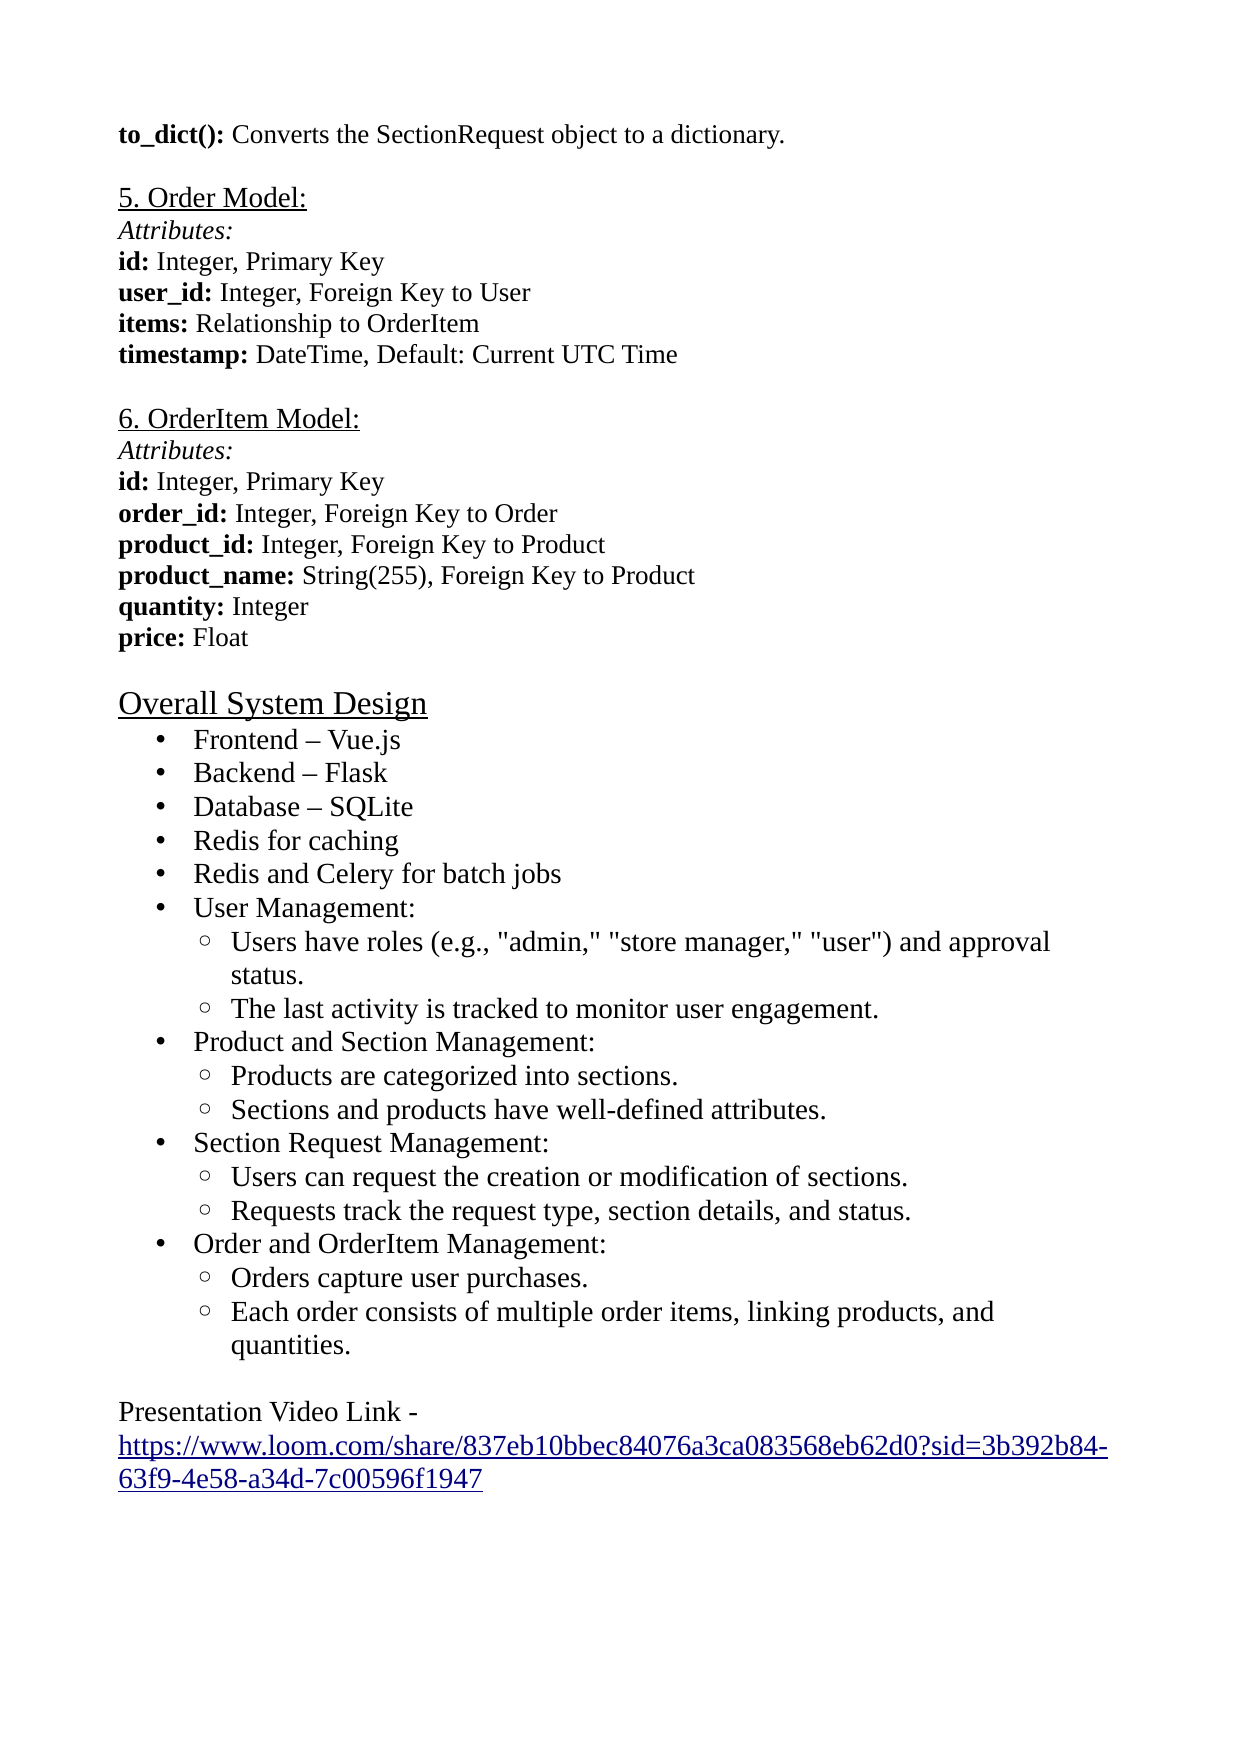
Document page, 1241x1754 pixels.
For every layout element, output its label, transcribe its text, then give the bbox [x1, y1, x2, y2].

text Attributes: [118, 434, 1122, 466]
text Overall System Design [118, 683, 1122, 722]
text Attributes: [118, 214, 1122, 245]
text product_id: Integer, Foreign Key to Product [118, 528, 1122, 559]
list Sections and products have well-defined attributes. [193, 1092, 1122, 1126]
list Products are categorized into sections. [193, 1058, 1122, 1092]
text id: Integer, Primary Key [118, 245, 1122, 276]
list Redis for caching [156, 823, 1122, 856]
text price: Float [118, 621, 1122, 652]
list Frontend – Vue.js [156, 722, 1122, 756]
list Orders capture user purchases. [193, 1260, 1122, 1294]
list Product and Section Management: [156, 1024, 1122, 1058]
list Users have roles (e.g., "admin," "store manager," "user") and approval status. [193, 924, 1122, 991]
list Backend – Flask [156, 756, 1122, 789]
list User Management: [156, 890, 1122, 924]
list Database – SQLite [156, 789, 1122, 823]
text product_name: String(255), Foreign Key to Product [118, 559, 1122, 590]
list The last activity is tracked to monitor user engagement. [193, 991, 1122, 1024]
list Redis and Celery for batch jobs [156, 856, 1122, 890]
text items: Relationship to OrderItem [118, 307, 1122, 338]
text 6. OrderItem Model: [118, 401, 1122, 434]
list Section Request Management: [156, 1126, 1122, 1159]
list Order and OrderItem Management: [156, 1226, 1122, 1260]
text user_id: Integer, Foreign Key to User [118, 276, 1122, 307]
text 5. Order Model: [118, 180, 1122, 214]
list Each order consists of multiple order items, linking products, and quantities. [193, 1294, 1122, 1361]
list Users can request the creation or modification of sections. [193, 1159, 1122, 1193]
text timestamp: DateTime, Default: Current UTC Time [118, 338, 1122, 370]
text Presentation Video Link - https://www.loom.com/share/837eb10bbec84076a3ca083568eb62d0?sid=3b392b84-63f9-4e58-a34d-7c00596f1947 [118, 1394, 1122, 1495]
text quantity: Integer [118, 590, 1122, 621]
text to_dict(): Converts the SectionRequest object to a dictionary. [118, 118, 1122, 149]
list Requests track the request type, section details, and status. [193, 1193, 1122, 1226]
text id: Integer, Primary Key [118, 466, 1122, 497]
text order_id: Integer, Foreign Key to Order [118, 497, 1122, 528]
